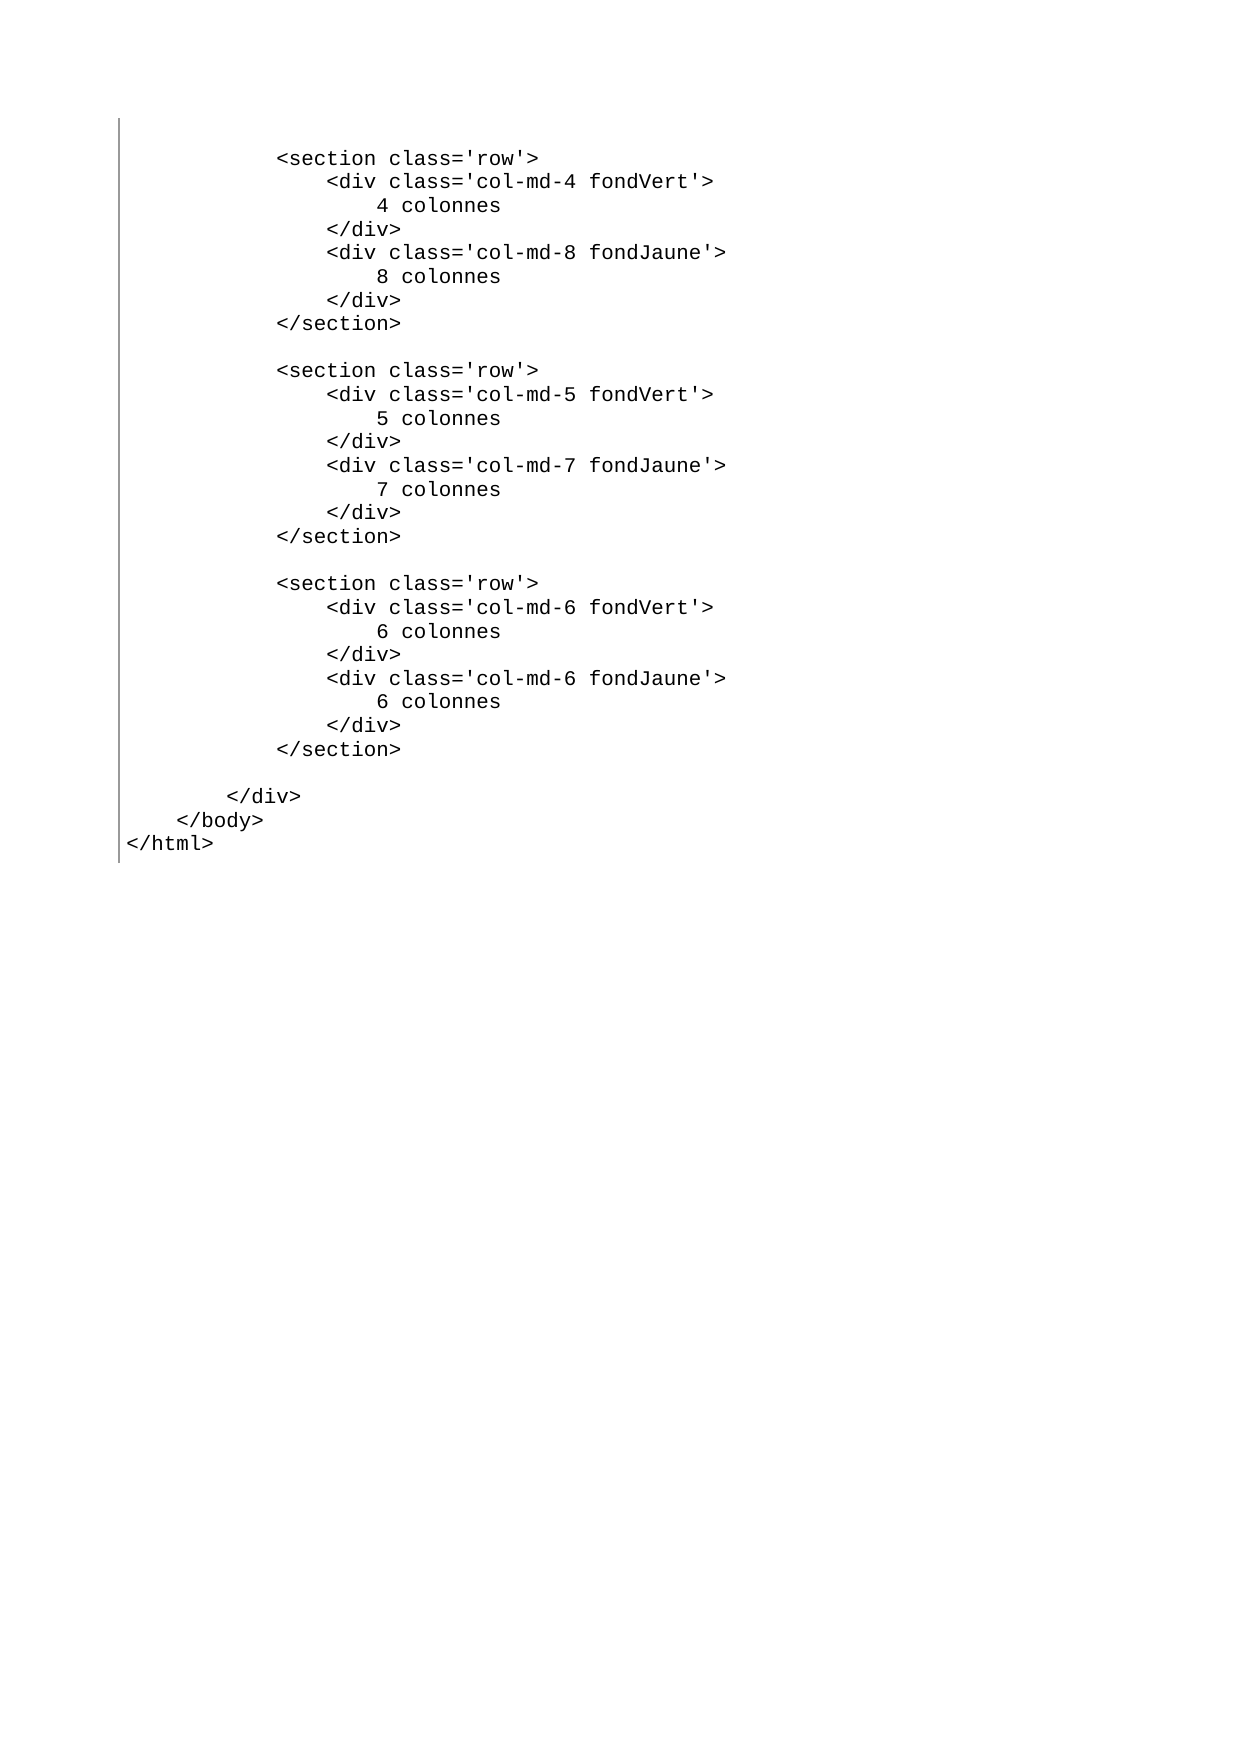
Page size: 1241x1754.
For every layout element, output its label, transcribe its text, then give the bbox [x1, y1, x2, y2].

text <div class='col-md-6 fondJaune'> [120, 668, 1122, 692]
text <section class='row'> [120, 148, 1122, 171]
text <div class='col-md-4 fondVert'> [120, 171, 1122, 195]
text 8 colonnes [120, 266, 1122, 289]
text </div> [120, 289, 1122, 313]
text 6 colonnes [120, 692, 1122, 715]
text </section> [120, 526, 1122, 550]
text </div> [120, 715, 1122, 739]
text </div> [120, 219, 1122, 242]
text </div> [120, 502, 1122, 526]
text </div> [120, 786, 1122, 810]
text </html> [120, 833, 1122, 863]
text 7 colonnes [120, 479, 1122, 502]
text 6 colonnes [120, 621, 1122, 644]
text <div class='col-md-7 fondJaune'> [120, 455, 1122, 479]
text 5 colonnes [120, 408, 1122, 431]
text <section class='row'> [120, 573, 1122, 597]
text 4 colonnes [120, 195, 1122, 219]
text </div> [120, 431, 1122, 455]
text </section> [120, 313, 1122, 337]
text </section> [120, 739, 1122, 762]
text <div class='col-md-6 fondVert'> [120, 597, 1122, 621]
text <div class='col-md-5 fondVert'> [120, 384, 1122, 408]
text <div class='col-md-8 fondJaune'> [120, 242, 1122, 266]
text <section class='row'> [120, 361, 1122, 384]
text </div> [120, 644, 1122, 668]
text </body> [120, 810, 1122, 833]
